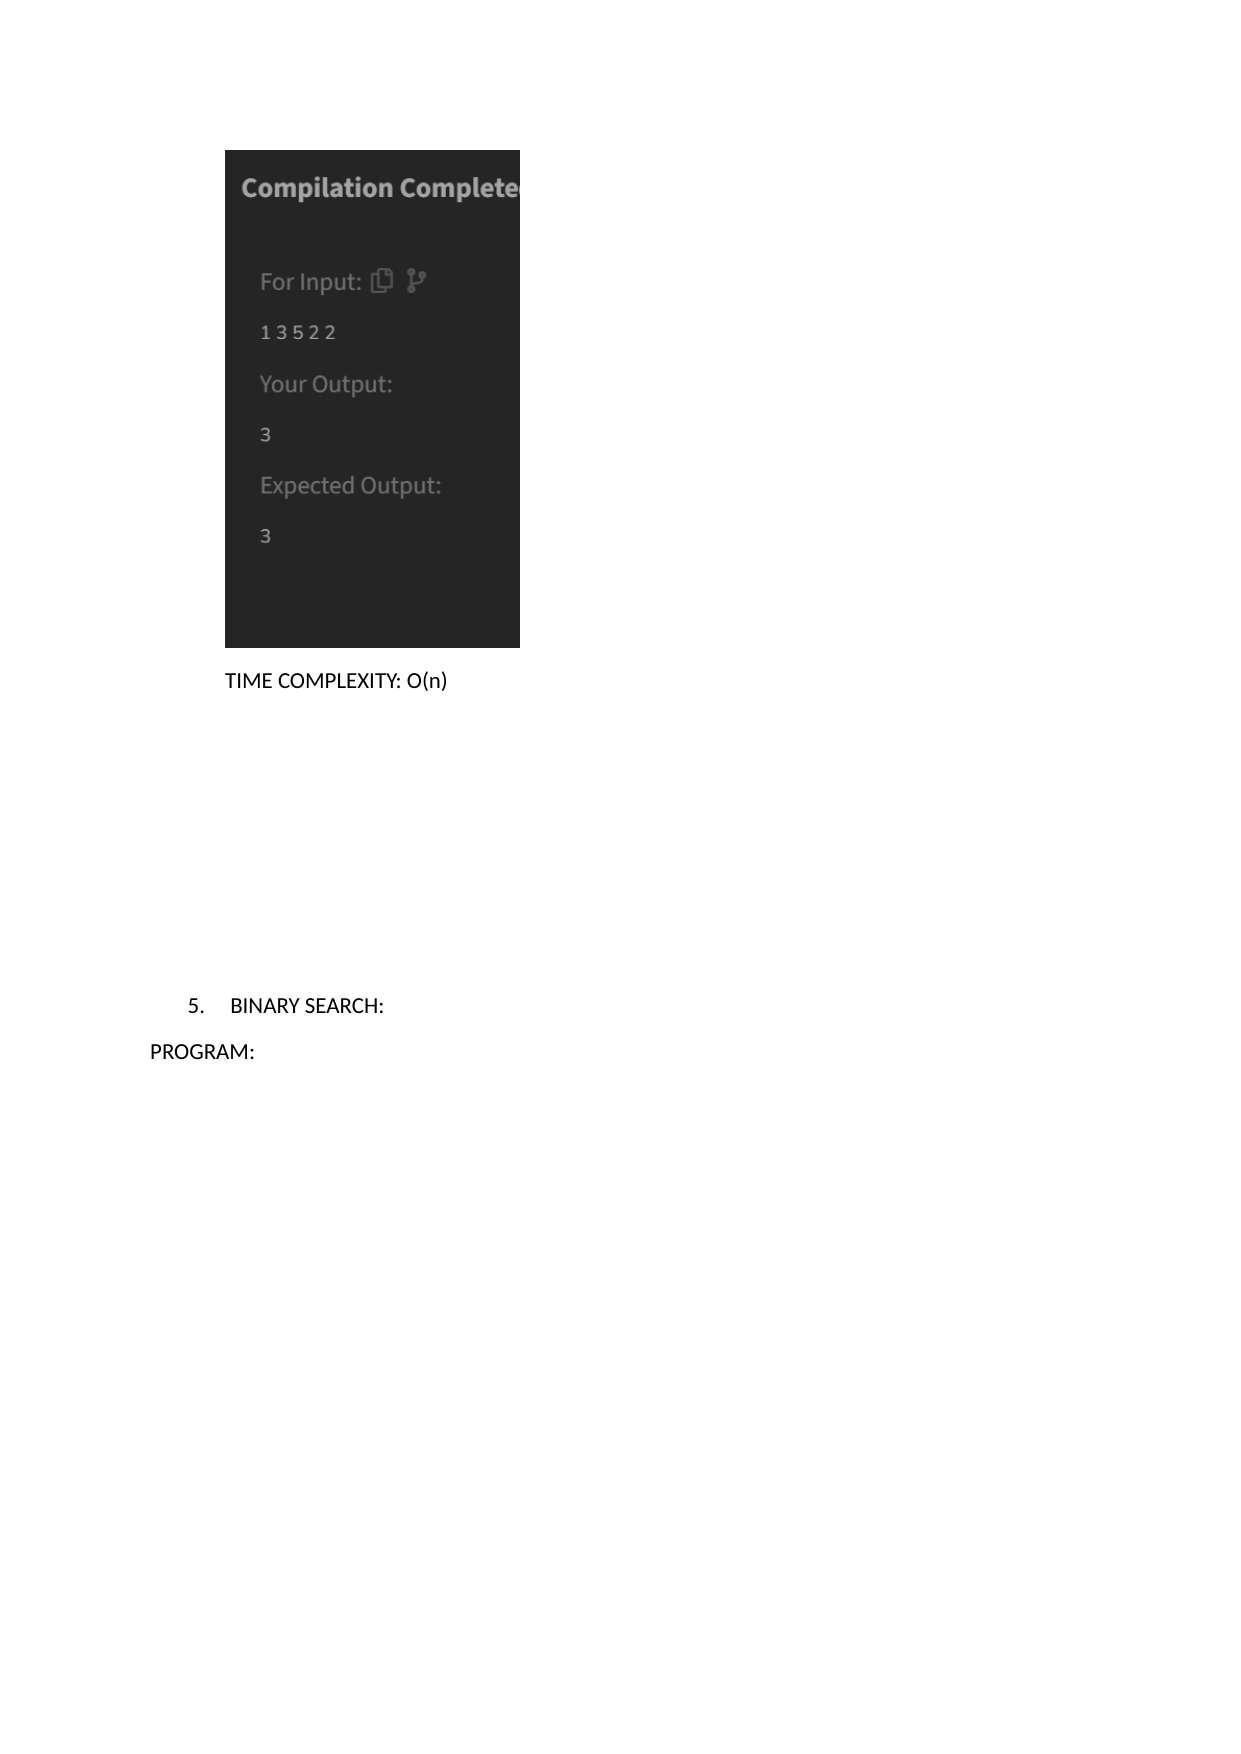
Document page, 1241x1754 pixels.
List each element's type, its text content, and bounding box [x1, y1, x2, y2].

text PROGRAM: [150, 1037, 1090, 1065]
list BINARY SEARCH: [187, 991, 1090, 1019]
list TIME COMPLEXITY: O(n) [225, 666, 1090, 694]
